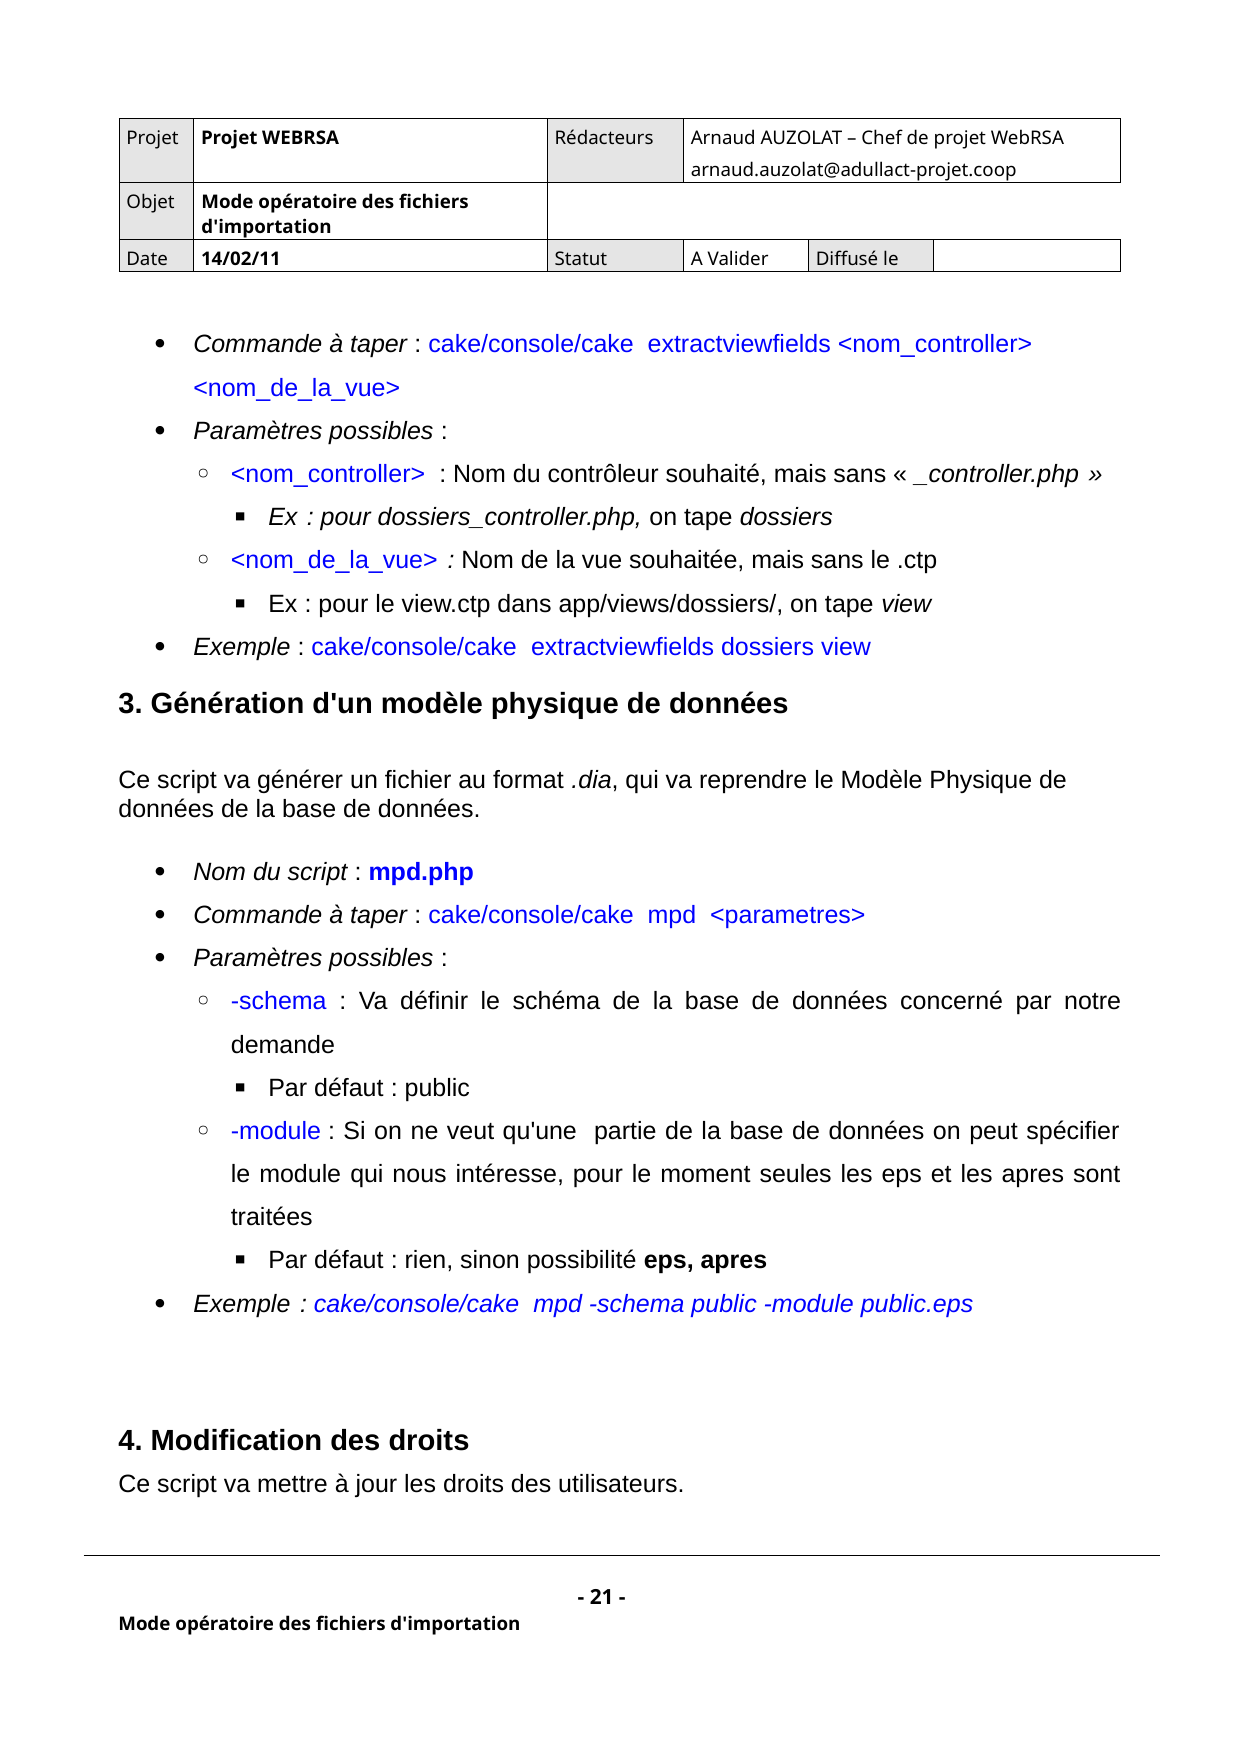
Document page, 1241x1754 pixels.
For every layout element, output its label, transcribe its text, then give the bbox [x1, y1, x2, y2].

list Paramètres possibles : [156, 943, 1122, 972]
list Ex : pour le view.ctp dans app/views/dossiers/, on tape view [231, 588, 1122, 617]
list -module : Si on ne veut qu'une partie de la base de données on peut spécifier le module qui nous intéresse, pour le moment seules les eps et les apres sont traitées [193, 1116, 1122, 1231]
subtitle 4. Modification des droits [118, 1423, 1122, 1457]
list Commande à taper : cake/console/cake mpd <parametres> [156, 900, 1122, 929]
list -schema : Va définir le schéma de la base de données concerné par notre demande [193, 986, 1122, 1058]
list <nom_controller> : Nom du contrôleur souhaité, mais sans « _controller.php » [193, 459, 1122, 488]
subtitle 3. Génération d'un modèle physique de données [118, 686, 1122, 719]
list Par défaut : rien, sinon possibilité eps, apres [231, 1245, 1122, 1274]
text Ce script va mettre à jour les droits des utilisateurs. [118, 1469, 1122, 1498]
list Ex : pour dossiers_controller.php, on tape dossiers [231, 502, 1122, 531]
list Paramètres possibles : [156, 416, 1122, 444]
text Ce script va générer un fichier au format .dia, qui va reprendre le Modèle Physique de données de la base de données. [118, 765, 1122, 823]
list Par défaut : public [231, 1073, 1122, 1102]
list Exemple : cake/console/cake extractviewfields dossiers view [156, 632, 1122, 661]
list Exemple : cake/console/cake mpd -schema public -module public.eps [156, 1289, 1122, 1317]
list <nom_de_la_vue> : Nom de la vue souhaitée, mais sans le .ctp [193, 545, 1122, 574]
list Commande à taper : cake/console/cake extractviewfields <nom_controller> <nom_de_la_vue> [156, 329, 1122, 401]
list Nom du script : mpd.php [156, 857, 1122, 886]
